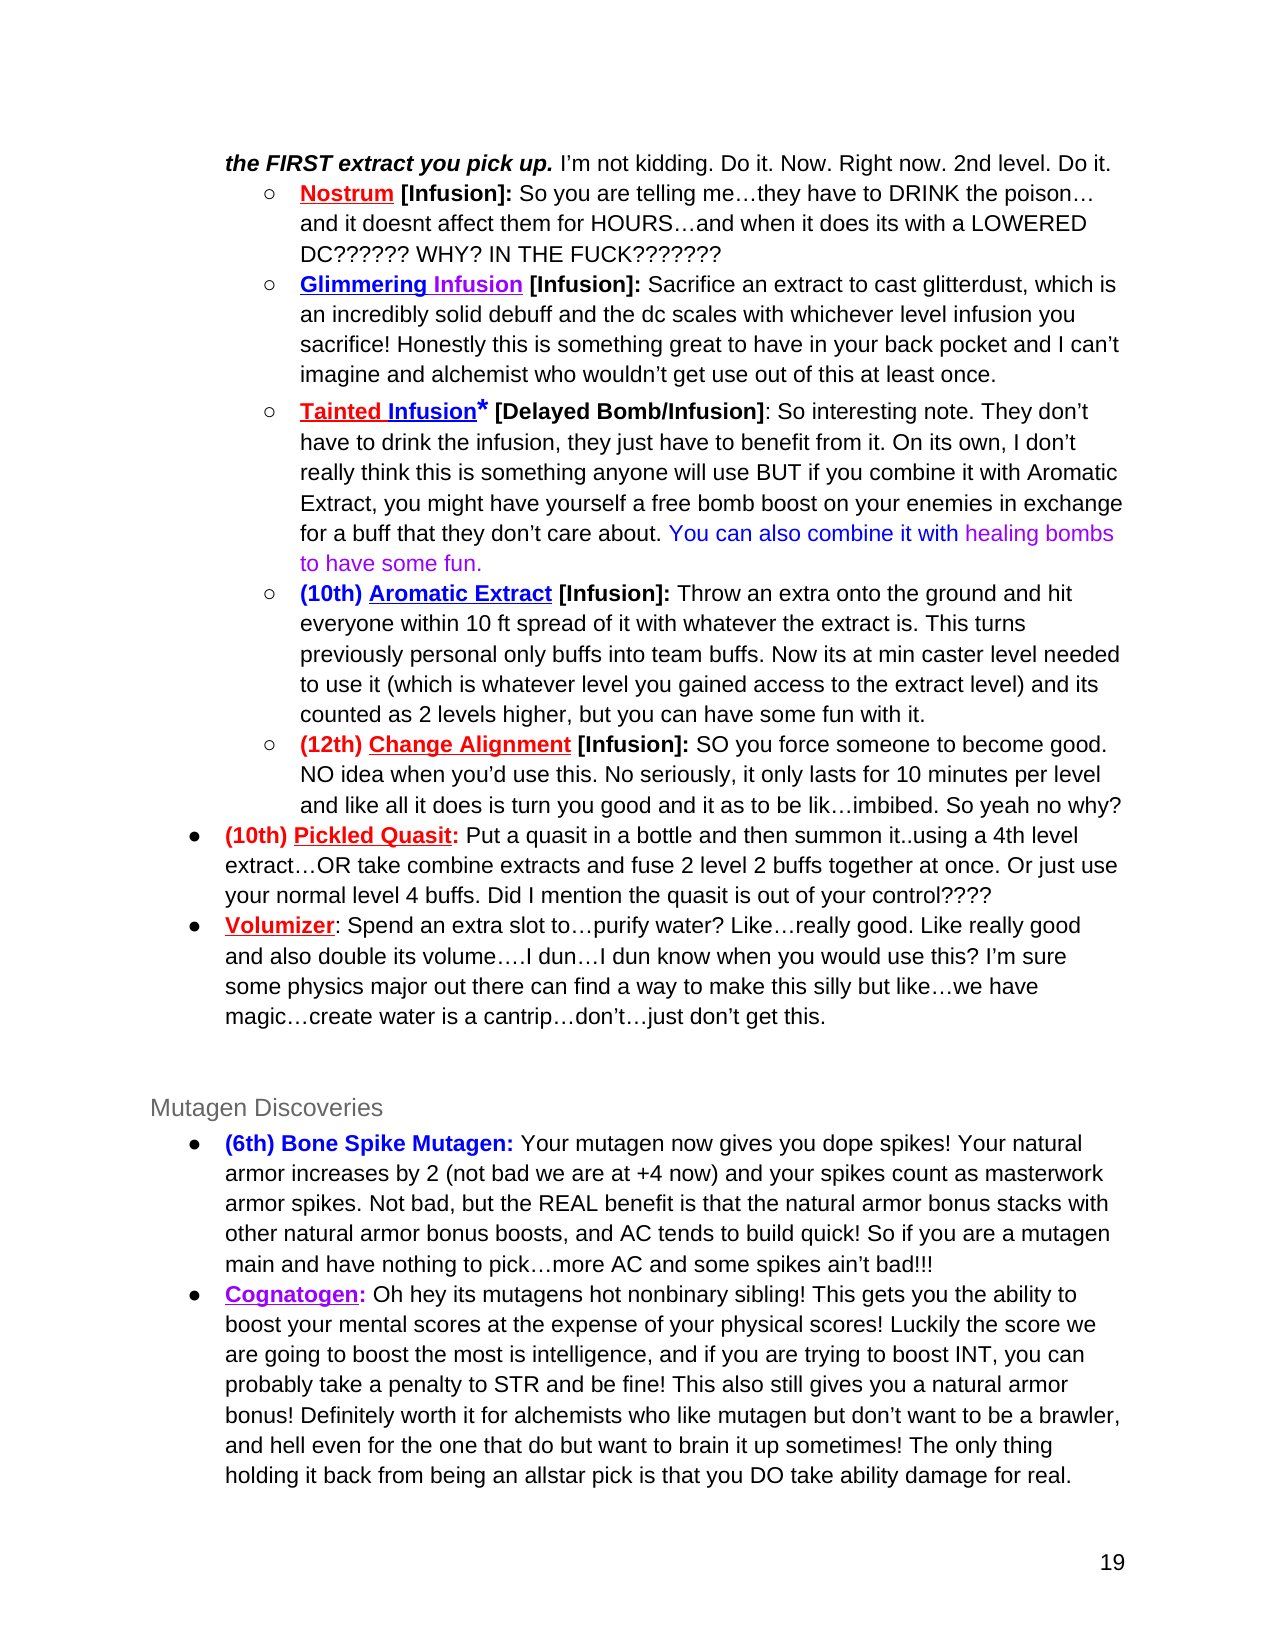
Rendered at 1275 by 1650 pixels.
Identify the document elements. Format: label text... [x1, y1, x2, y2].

list the FIRST extract you pick up. I’m not kidding. Do it. Now. Right now. 2nd level. Do it. [187, 150, 1125, 176]
list (10th) Aromatic Extract [Infusion]: Throw an extra onto the ground and hit everyone within 10 ft spread of it with whatever the extract is. This turns previously personal only buffs into team buffs. Now its at min caster level needed to use it (which is whatever level you gained access to the extract level) and its counted as 2 levels higher, but you can have some fun with it. [262, 580, 1125, 727]
list Cognatogen: Oh hey its mutagens hot nonbinary sibling! This gets you the ability to boost your mental scores at the expense of your physical scores! Luckily the score we are going to boost the most is intelligence, and if you are trying to boost INT, you can probably take a penalty to STR and be fine! This also still gives you a natural armor bonus! Definitely worth it for alchemists who like mutagen but don’t want to be a brawler, and hell even for the one that do but want to brain it up sometimes! The only thing holding it back from being an allstar pick is that you DO take ability damage for real. [187, 1281, 1125, 1488]
list Nostrum [Infusion]: So you are telling me…they have to DRINK the poison…and it doesnt affect them for HOURS…and when it does its with a LOWERED DC?????? WHY? IN THE FUCK??????? [262, 180, 1125, 267]
list (12th) Change Alignment [Infusion]: SO you force someone to become good. NO idea when you’d use this. No seriously, it only lasts for 10 minutes per level and like all it does is turn you good and it as to be lik…imbibed. So yeah no why? [262, 731, 1125, 818]
subtitle Mutagen Discoveries [150, 1093, 1125, 1121]
list (6th) Bone Spike Mutagen: Your mutagen now gives you dope spikes! Your natural armor increases by 2 (not bad we are at +4 now) and your spikes count as masterwork armor spikes. Not bad, but the REAL benefit is that the natural armor bonus stacks with other natural armor bonus boosts, and AC tends to build quick! So if you are a mutagen main and have nothing to pick…more AC and some spikes ain’t bad!!! [187, 1130, 1125, 1277]
list Glimmering Infusion [Infusion]: Sacrifice an extract to cast glitterdust, which is an incredibly solid debuff and the dc scales with whichever level infusion you sacrifice! Honestly this is something great to have in your back pocket and I can’t imagine and alchemist who wouldn’t get use out of this at least once. [262, 271, 1125, 388]
list Tainted Infusion* [Delayed Bomb/Infusion]: So interesting note. They don’t have to drink the infusion, they just have to benefit from it. On its own, I don’t really think this is something anyone will use BUT if you combine it with Aromatic Extract, you might have yourself a free bomb boost on your enemies in exchange for a buff that they don’t care about. You can also combine it with healing bombs to have some fun. [262, 392, 1125, 576]
list Volumizer: Spend an extra slot to…purify water? Like…really good. Like really good and also double its volume….I dun…I dun know when you would use this? I’m sure some physics major out there can find a way to make this silly but like…we have magic…create water is a cantrip…don’t…just don’t get this. [187, 912, 1125, 1029]
list (10th) Pickled Quasit: Put a quasit in a bottle and then summon it..using a 4th level extract…OR take combine extracts and fuse 2 level 2 buffs together at once. Or just use your normal level 4 buffs. Did I mention the quasit is out of your control???? [187, 822, 1125, 908]
